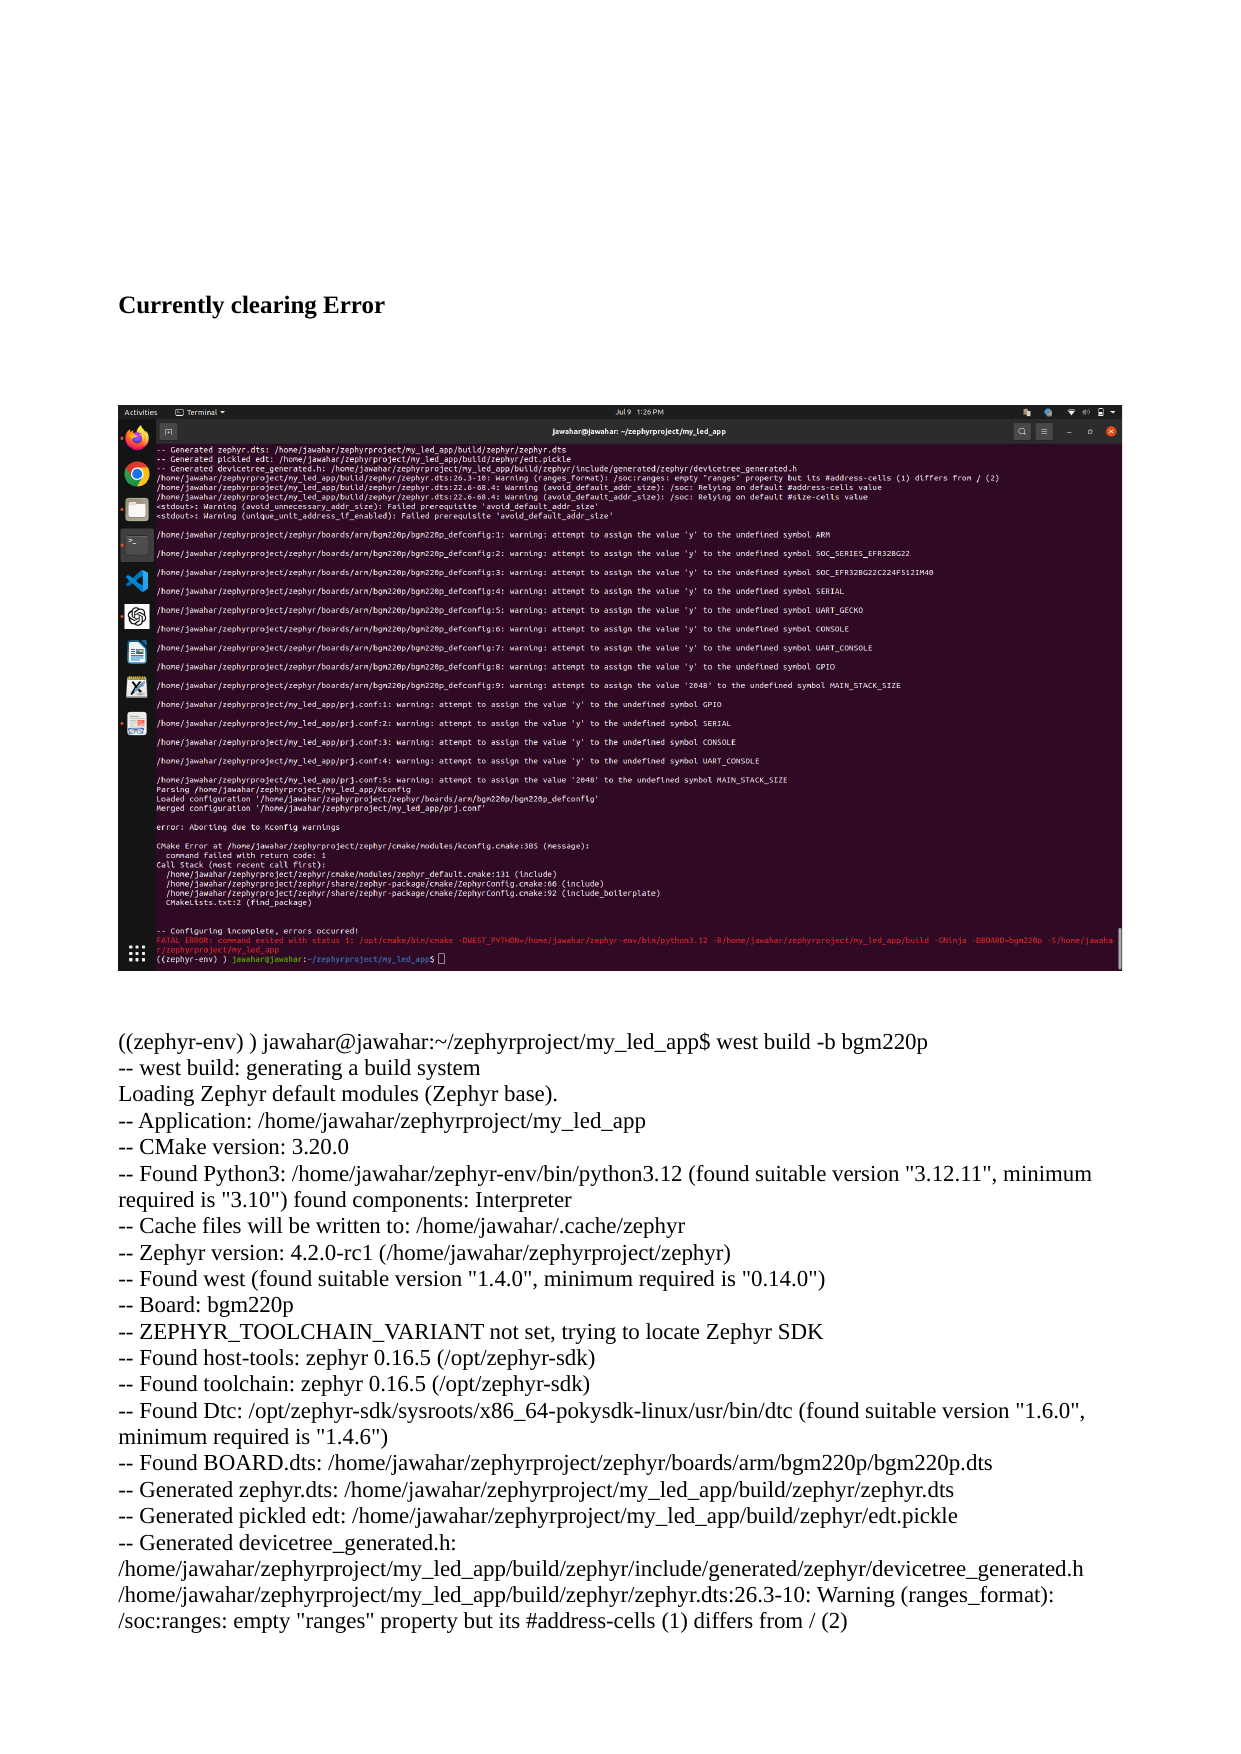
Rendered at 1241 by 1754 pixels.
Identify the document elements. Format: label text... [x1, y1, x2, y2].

text -- CMake version: 3.20.0 [118, 1133, 1122, 1159]
picture [118, 405, 1123, 971]
text -- Found toolchain: zephyr 0.16.5 (/opt/zephyr-sdk) [118, 1370, 1122, 1397]
text -- ZEPHYR_TOOLCHAIN_VARIANT not set, trying to locate Zephyr SDK [118, 1318, 1122, 1344]
text -- Cache files will be written to: /home/jawahar/.cache/zephyr [118, 1212, 1122, 1239]
text Currently clearing Error [118, 291, 1122, 319]
text -- Found Python3: /home/jawahar/zephyr-env/bin/python3.12 (found suitable version "3.12.11", minimum required is "3.10") found components: Interpreter [118, 1159, 1122, 1212]
text -- Generated zephyr.dts: /home/jawahar/zephyrproject/my_led_app/build/zephyr/zephyr.dts [118, 1476, 1122, 1502]
text -- Found BOARD.dts: /home/jawahar/zephyrproject/zephyr/boards/arm/bgm220p/bgm220p.dts [118, 1449, 1122, 1476]
text -- Application: /home/jawahar/zephyrproject/my_led_app [118, 1107, 1122, 1133]
text /home/jawahar/zephyrproject/my_led_app/build/zephyr/zephyr.dts:26.3-10: Warning (ranges_format): /soc:ranges: empty "ranges" property but its #address-cells (1) differs from / (2) [118, 1581, 1122, 1634]
text -- west build: generating a build system [118, 1054, 1122, 1081]
text ((zephyr-env) ) jawahar@jawahar:~/zephyrproject/my_led_app$ west build -b bgm220p [118, 1028, 1122, 1054]
text -- Generated devicetree_generated.h: /home/jawahar/zephyrproject/my_led_app/build/zephyr/include/generated/zephyr/devicetree_generated.h [118, 1528, 1122, 1581]
text -- Found Dtc: /opt/zephyr-sdk/sysroots/x86_64-pokysdk-linux/usr/bin/dtc (found suitable version "1.6.0", minimum required is "1.4.6") [118, 1397, 1122, 1449]
text -- Found host-tools: zephyr 0.16.5 (/opt/zephyr-sdk) [118, 1344, 1122, 1370]
text -- Found west (found suitable version "1.4.0", minimum required is "0.14.0") [118, 1265, 1122, 1291]
text -- Generated pickled edt: /home/jawahar/zephyrproject/my_led_app/build/zephyr/edt.pickle [118, 1502, 1122, 1528]
text Loading Zephyr default modules (Zephyr base). [118, 1081, 1122, 1107]
text -- Zephyr version: 4.2.0-rc1 (/home/jawahar/zephyrproject/zephyr) [118, 1239, 1122, 1265]
text -- Board: bgm220p [118, 1291, 1122, 1318]
